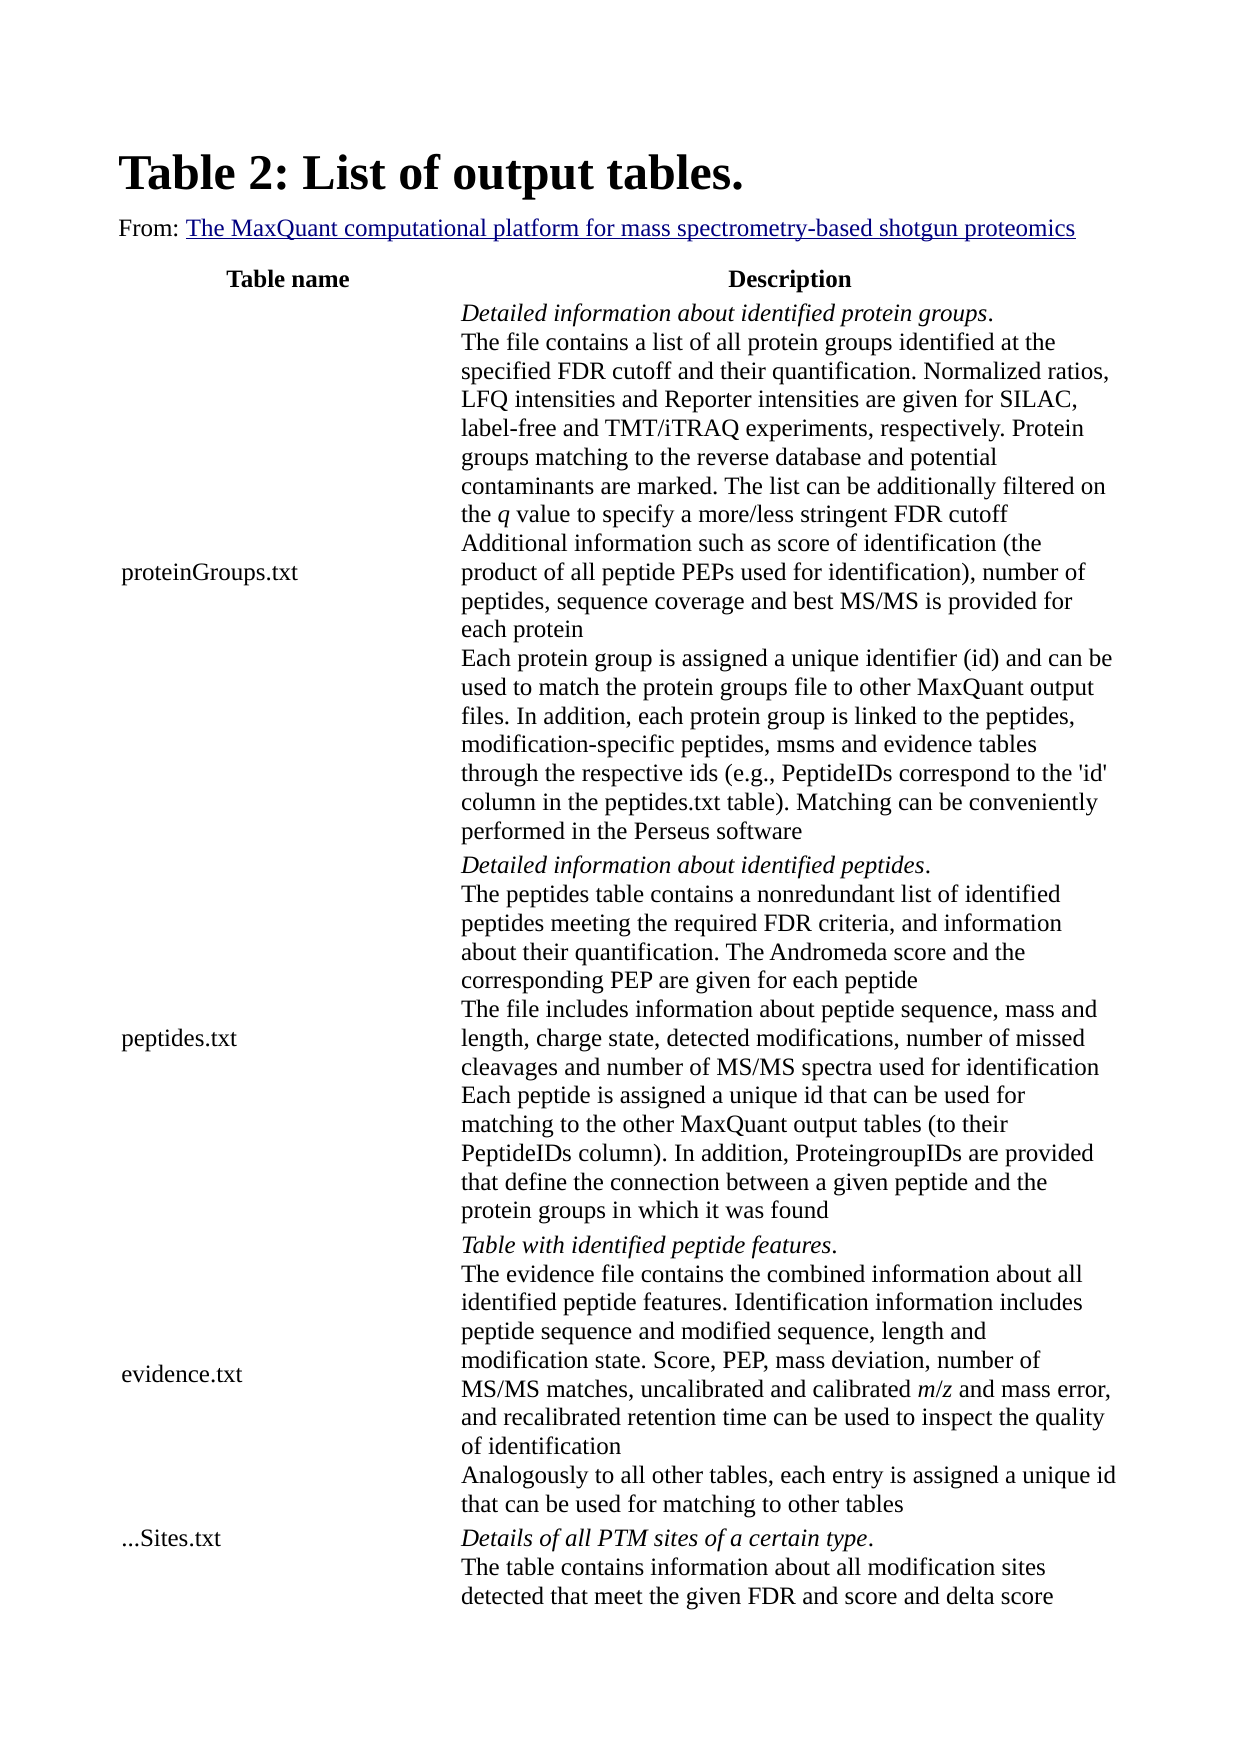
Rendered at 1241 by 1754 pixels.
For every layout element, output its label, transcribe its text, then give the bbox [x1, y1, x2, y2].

table_cell evidence.txt [118, 1227, 458, 1520]
table_header Table name [118, 261, 458, 295]
table_cell proteinGroups.txt [118, 295, 458, 847]
table_cell Table with identified peptide features. The evidence file contains the combined information about all identified peptide features. Identification information includes peptide sequence and modified sequence, length and modification state. Score, PEP, mass deviation, number of MS/MS matches, uncalibrated and calibrated m/z and mass error, and recalibrated retention time can be used to inspect the quality of identification Analogously to all other tables, each entry is assigned a unique id that can be used for matching to other tables [458, 1227, 1122, 1520]
table_header Description [458, 261, 1122, 295]
table_cell ...Sites.txt [118, 1520, 458, 1612]
table_cell Details of all PTM sites of a certain type. The table contains information about all modification sites detected that meet the given FDR and score and delta score [458, 1520, 1122, 1612]
text From: The MaxQuant computational platform for mass spectrometry-based shotgun proteomics [118, 213, 1122, 242]
table_cell peptides.txt [118, 848, 458, 1227]
table_cell Detailed information about identified peptides. The peptides table contains a nonredundant list of identified peptides meeting the required FDR criteria, and information about their quantification. The Andromeda score and the corresponding PEP are given for each peptide The file includes information about peptide sequence, mass and length, charge state, detected modifications, number of missed cleavages and number of MS/MS spectra used for identification Each peptide is assigned a unique id that can be used for matching to the other MaxQuant output tables (to their PeptideIDs column). In addition, ProteingroupIDs are provided that define the connection between a given peptide and the protein groups in which it was found [458, 848, 1122, 1227]
subtitle Table 2: List of output tables. [118, 143, 1122, 201]
table_cell Detailed information about identified protein groups. The file contains a list of all protein groups identified at the specified FDR cutoff and their quantification. Normalized ratios, LFQ intensities and Reporter intensities are given for SILAC, label-free and TMT/iTRAQ experiments, respectively. Protein groups matching to the reverse database and potential contaminants are marked. The list can be additionally filtered on the q value to specify a more/less stringent FDR cutoff Additional information such as score of identification (the product of all peptide PEPs used for identification), number of peptides, sequence coverage and best MS/MS is provided for each protein Each protein group is assigned a unique identifier (id) and can be used to match the protein groups file to other MaxQuant output files. In addition, each protein group is linked to the peptides, modification-specific peptides, msms and evidence tables through the respective ids (e.g., PeptideIDs correspond to the 'id' column in the peptides.txt table). Matching can be conveniently performed in the Perseus software [458, 295, 1122, 847]
